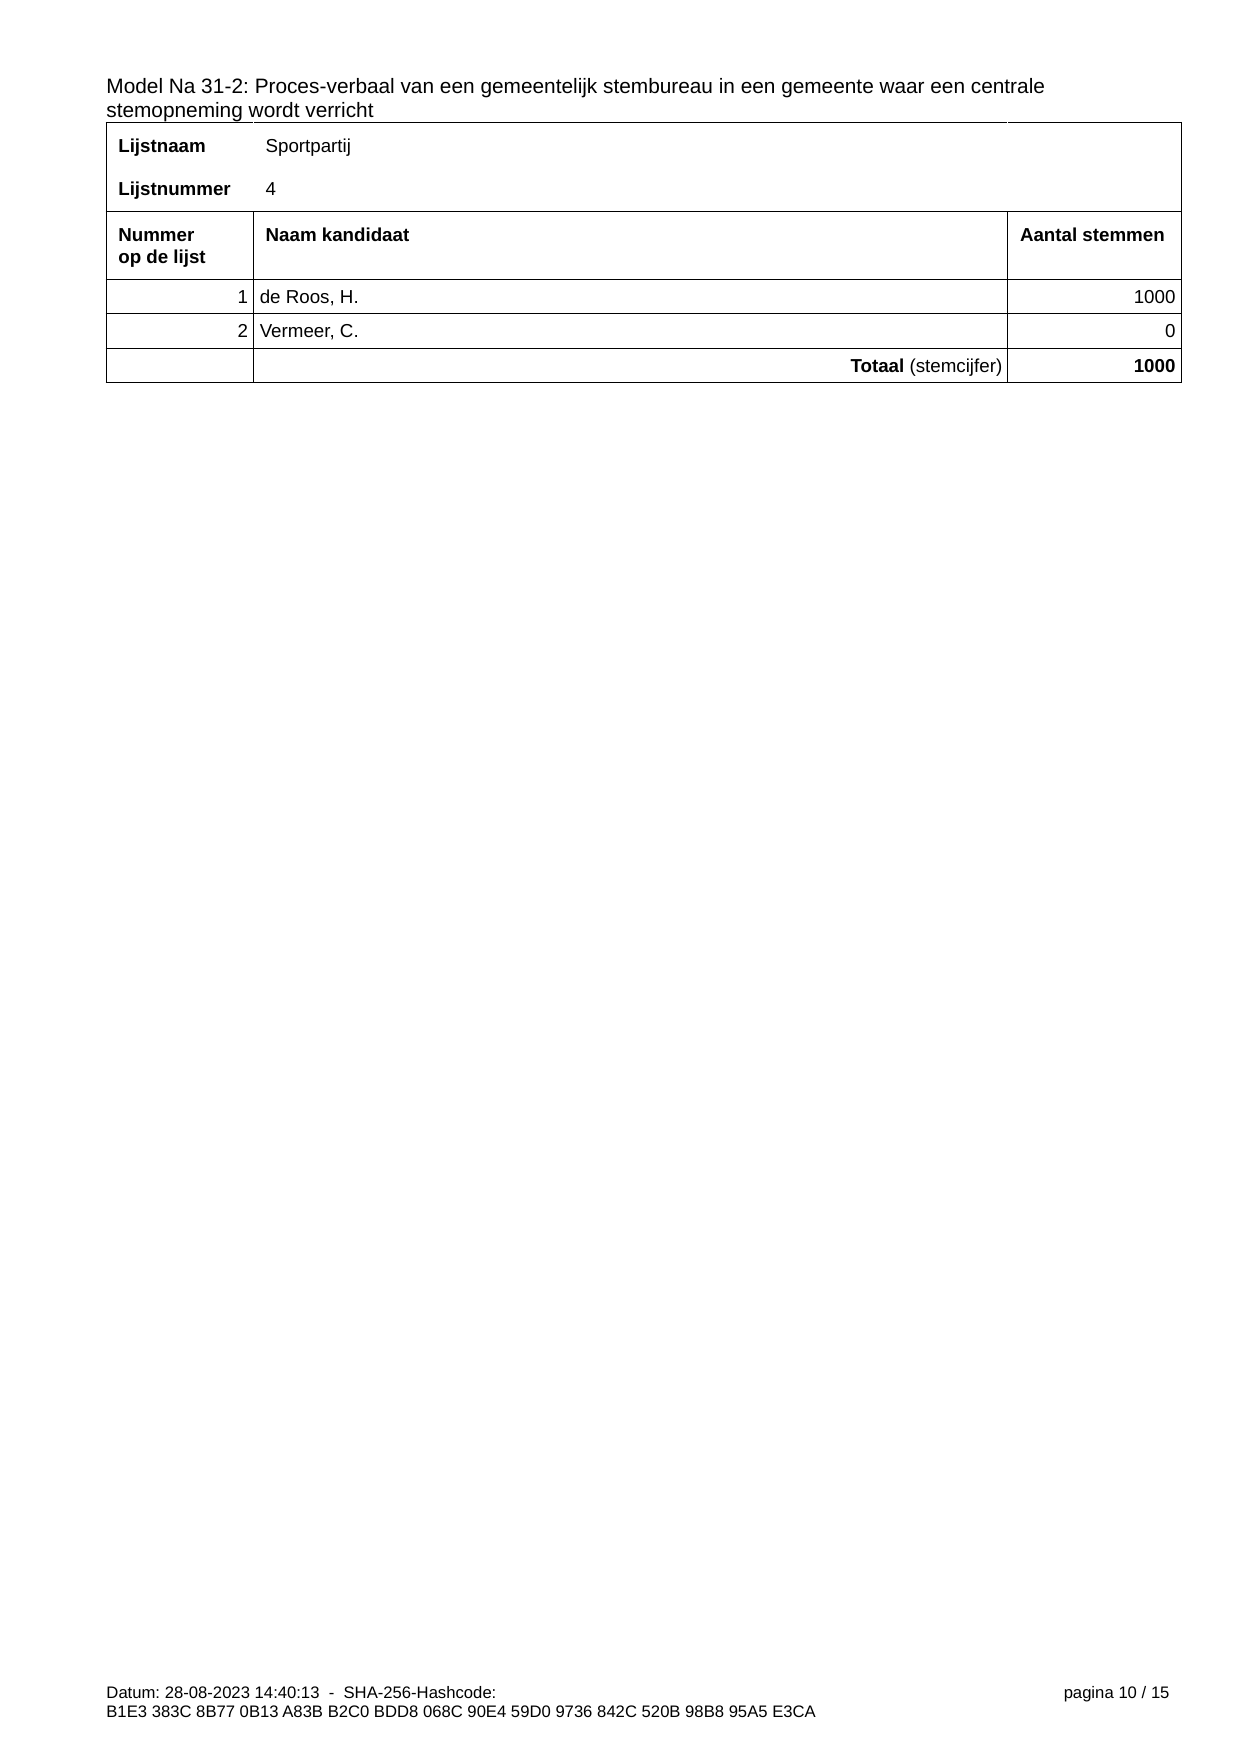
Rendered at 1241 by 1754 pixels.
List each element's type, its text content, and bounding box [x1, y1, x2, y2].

table_cell Aantal stemmen [1008, 212, 1181, 279]
table_cell 1 [107, 280, 253, 313]
table_header [1008, 123, 1181, 211]
table_cell Naam kandidaat [254, 212, 1007, 279]
table_header Sportpartij 4 [254, 123, 1007, 211]
table_cell Vermeer, C. [254, 314, 1007, 348]
table_cell Totaal (stemcijfer) [254, 349, 1007, 382]
table_cell [107, 349, 253, 382]
table_cell de Roos, H. [254, 280, 1007, 313]
table_cell 0 [1008, 314, 1181, 348]
table_cell 1000 [1008, 280, 1181, 313]
table_cell Nummer op de lijst [107, 212, 253, 279]
table_header Lijstnaam Lijstnummer [107, 123, 253, 211]
table_cell 1000 [1008, 349, 1181, 382]
table_cell 2 [107, 314, 253, 348]
